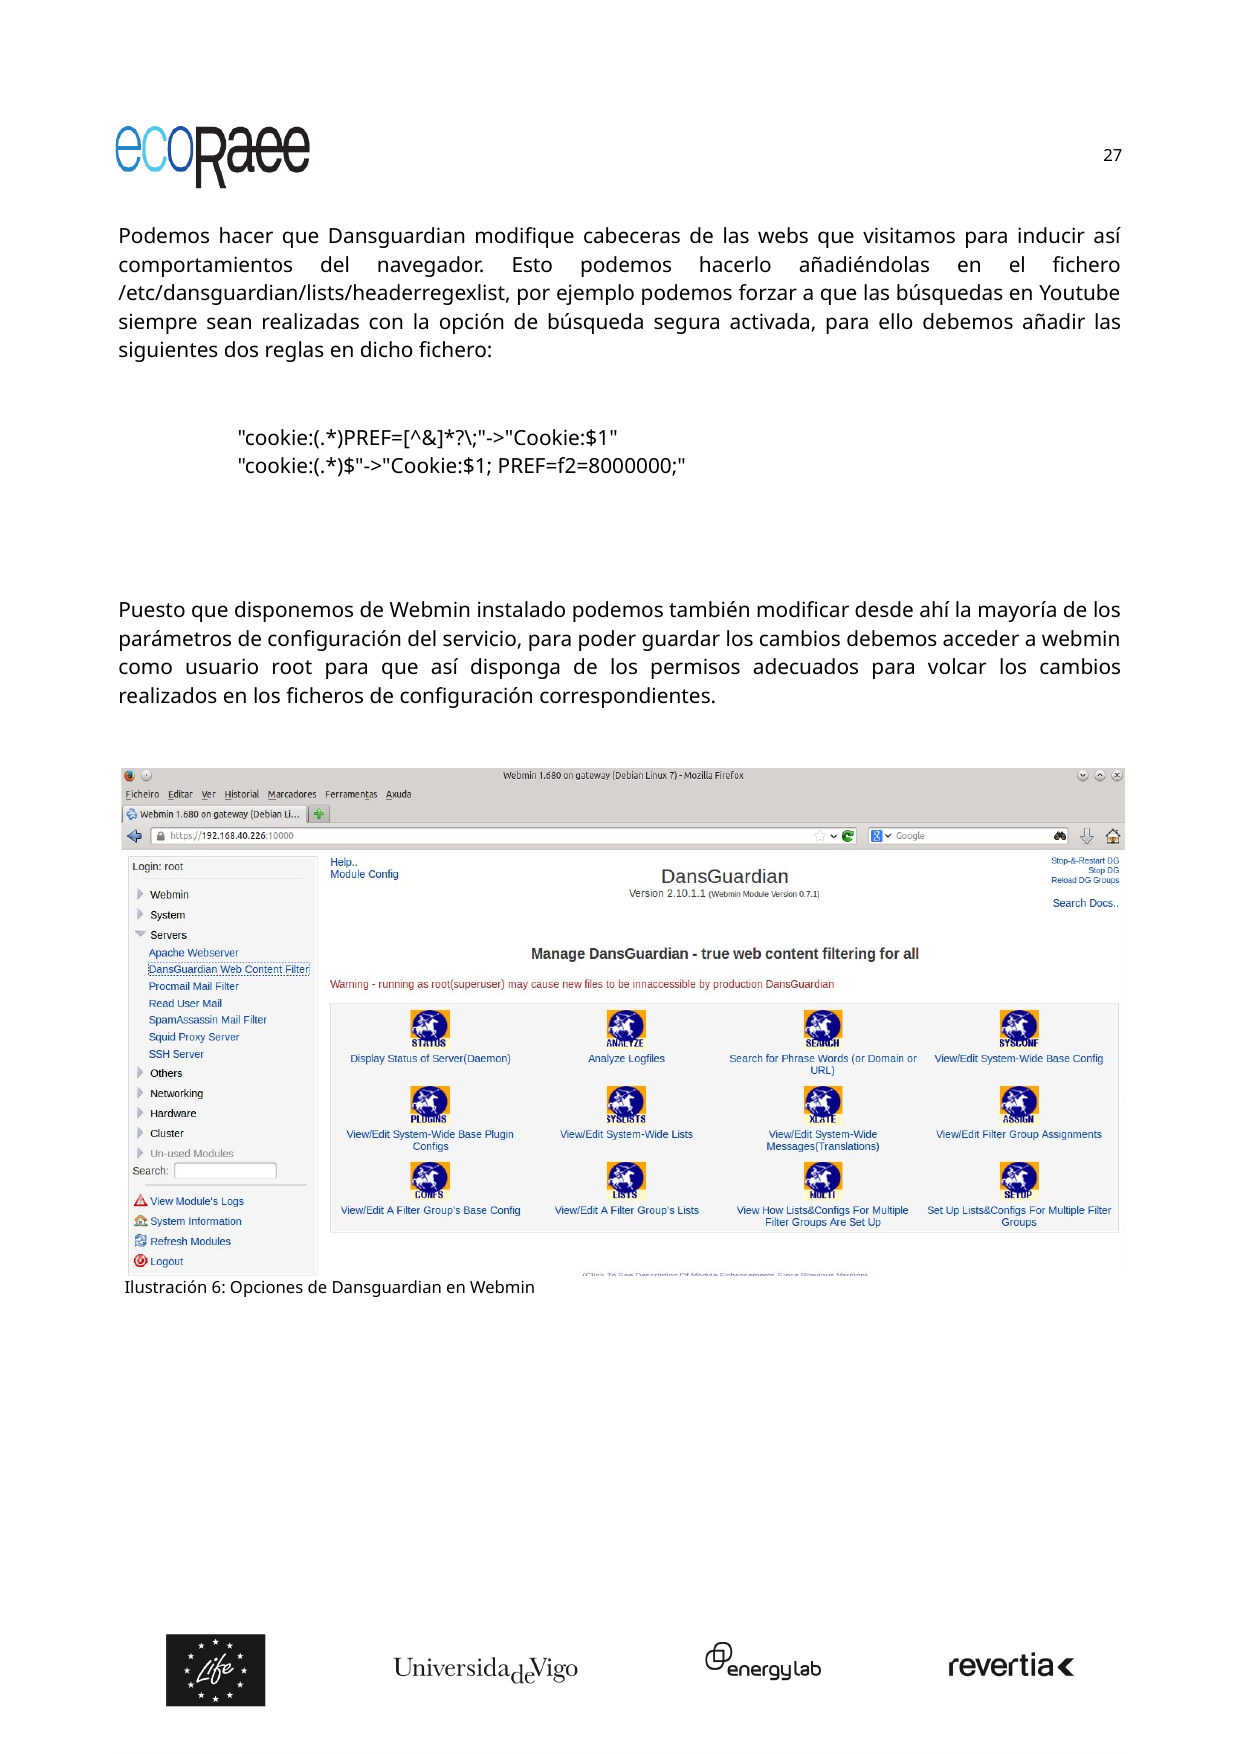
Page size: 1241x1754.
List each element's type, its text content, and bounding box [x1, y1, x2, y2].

text Ilustración 6: Opciones de Dansguardian en Webmin [124, 1276, 1122, 1298]
text "cookie:(.*)$"->"Cookie:$1; PREF=f2=8000000;" [237, 451, 1122, 479]
picture [118, 1514, 1123, 1754]
text Puesto que disponemos de Webmin instalado podemos también modificar desde ahí la mayoría de los parámetros de configuración del servicio, para poder guardar los cambios debemos acceder a webmin como usuario root para que así disponga de los permisos adecuados para volcar los cambios realizados en los ficheros de configuración correspondientes. [118, 596, 1122, 709]
text "cookie:(.*)PREF=[^&]*?\;"->"Cookie:$1" [237, 423, 1122, 451]
text Podemos hacer que Dansguardian modifique cabeceras de las webs que visitamos para inducir así comportamientos del navegador. Esto podemos hacerlo añadiéndolas en el fichero /etc/dansguardian/lists/headerregexlist, por ejemplo podemos forzar a que las búsquedas en Youtube siempre sean realizadas con la opción de búsqueda segura activada, para ello debemos añadir las siguientes dos reglas en dicho fichero: [118, 221, 1122, 364]
picture [114, 124, 311, 190]
picture [121, 768, 1125, 1276]
